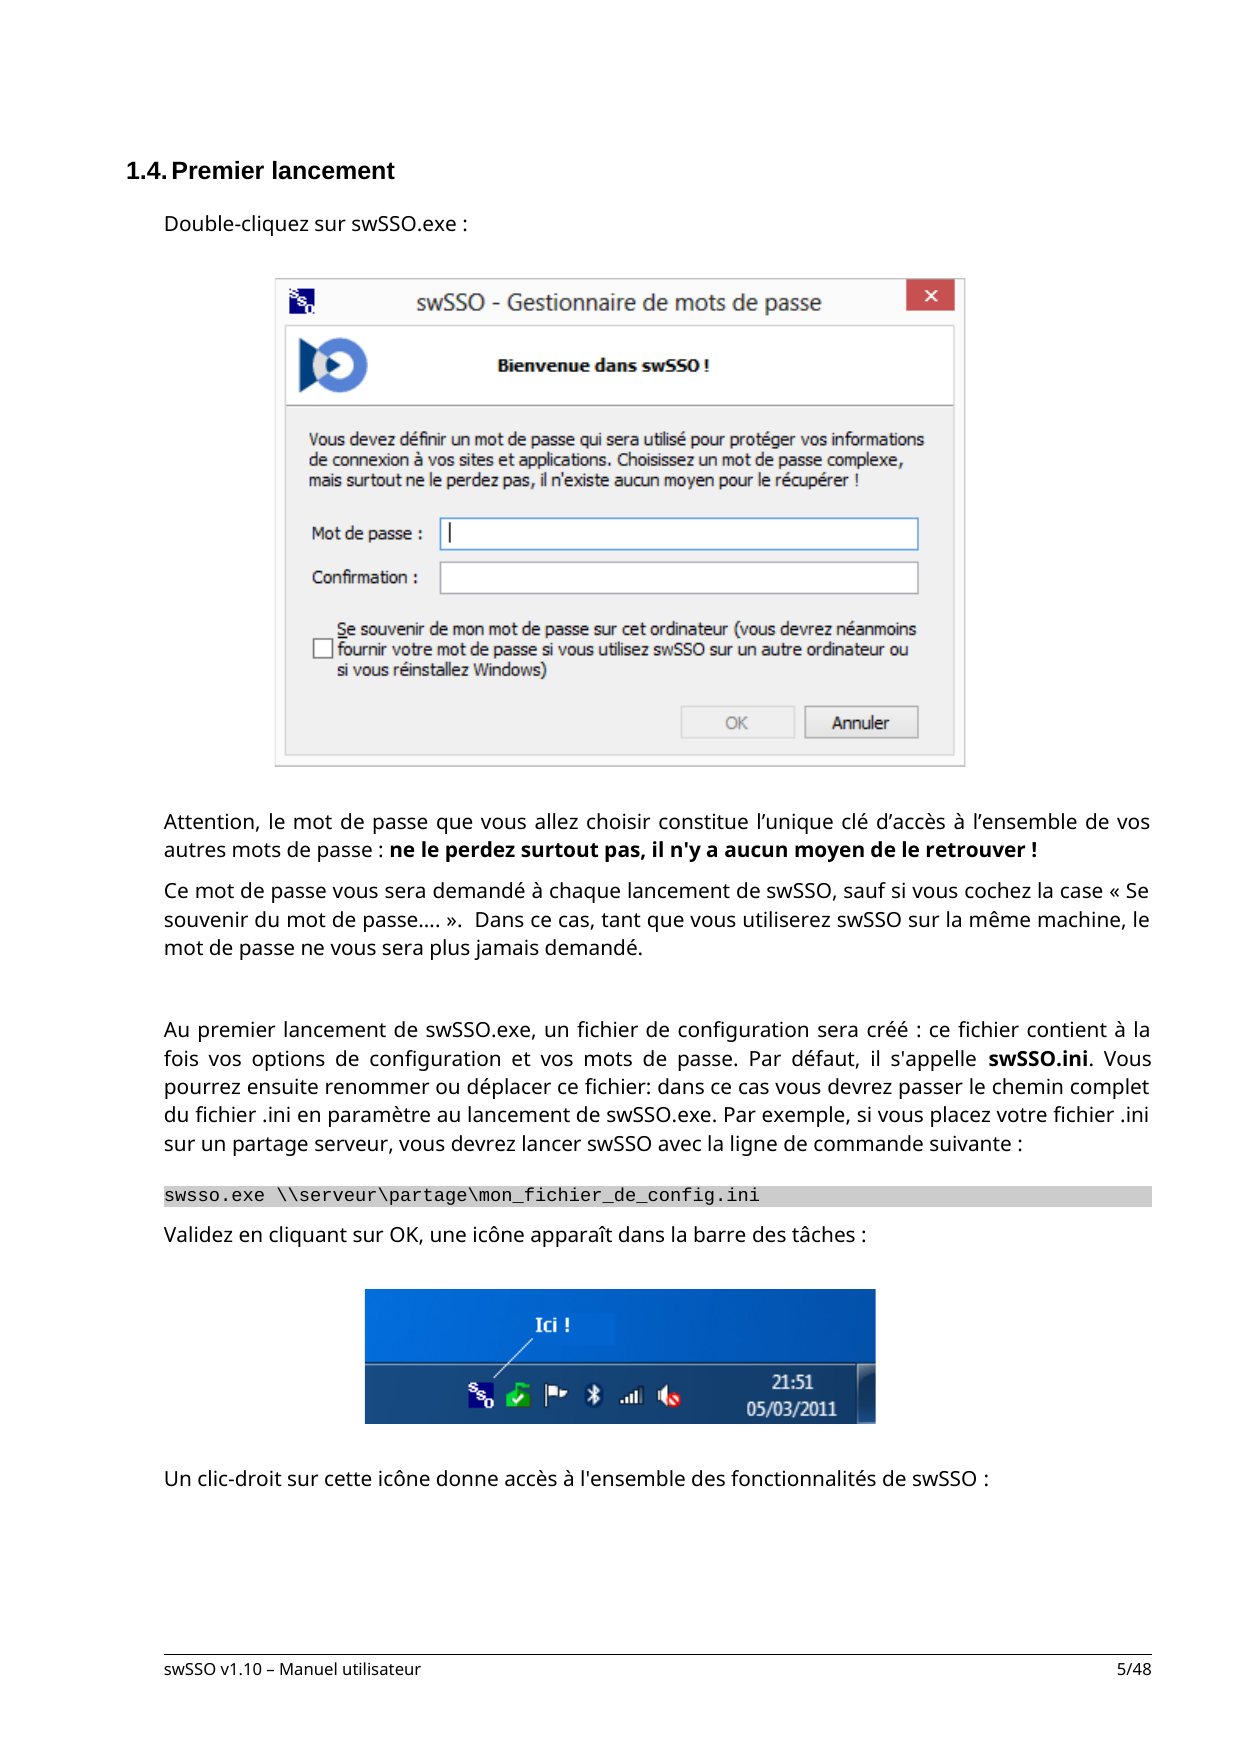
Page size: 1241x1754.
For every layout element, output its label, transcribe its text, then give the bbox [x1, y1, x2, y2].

subtitle Premier lancement [126, 156, 1152, 184]
picture [364, 1289, 876, 1424]
text Ce mot de passe vous sera demandé à chaque lancement de swSSO, sauf si vous cochez la case « Se souvenir du mot de passe…. ». Dans ce cas, tant que vous utiliserez swSSO sur la même machine, le mot de passe ne vous sera plus jamais demandé. [164, 877, 1152, 962]
text Validez en cliquant sur OK, une icône apparaît dans la barre des tâches : [164, 1220, 1152, 1248]
text Au premier lancement de swSSO.exe, un fichier de configuration sera créé : ce fichier contient à la fois vos options de configuration et vos mots de passe. Par défaut, il s'appelle swSSO.ini. Vous pourrez ensuite renommer ou déplacer ce fichier: dans ce cas vous devrez passer le chemin complet du fichier .ini en paramètre au lancement de swSSO.exe. Par exemple, si vous placez votre fichier .ini sur un partage serveur, vous devrez lancer swSSO avec la ligne de commande suivante : [164, 1015, 1152, 1157]
picture [274, 278, 966, 767]
text Attention, le mot de passe que vous allez choisir constitue l’unique clé d’accès à l’ensemble de vos autres mots de passe : ne le perdez surtout pas, il n'y a aucun moyen de le retrouver ! [164, 807, 1152, 864]
text Double-cliquez sur swSSO.exe : [164, 209, 1152, 238]
text Un clic-droit sur cette icône donne accès à l'ensemble des fonctionnalités de swSSO : [164, 1464, 1152, 1493]
text swsso.exe \\serveur\partage\mon_fichier_de_config.ini [164, 1186, 1152, 1207]
